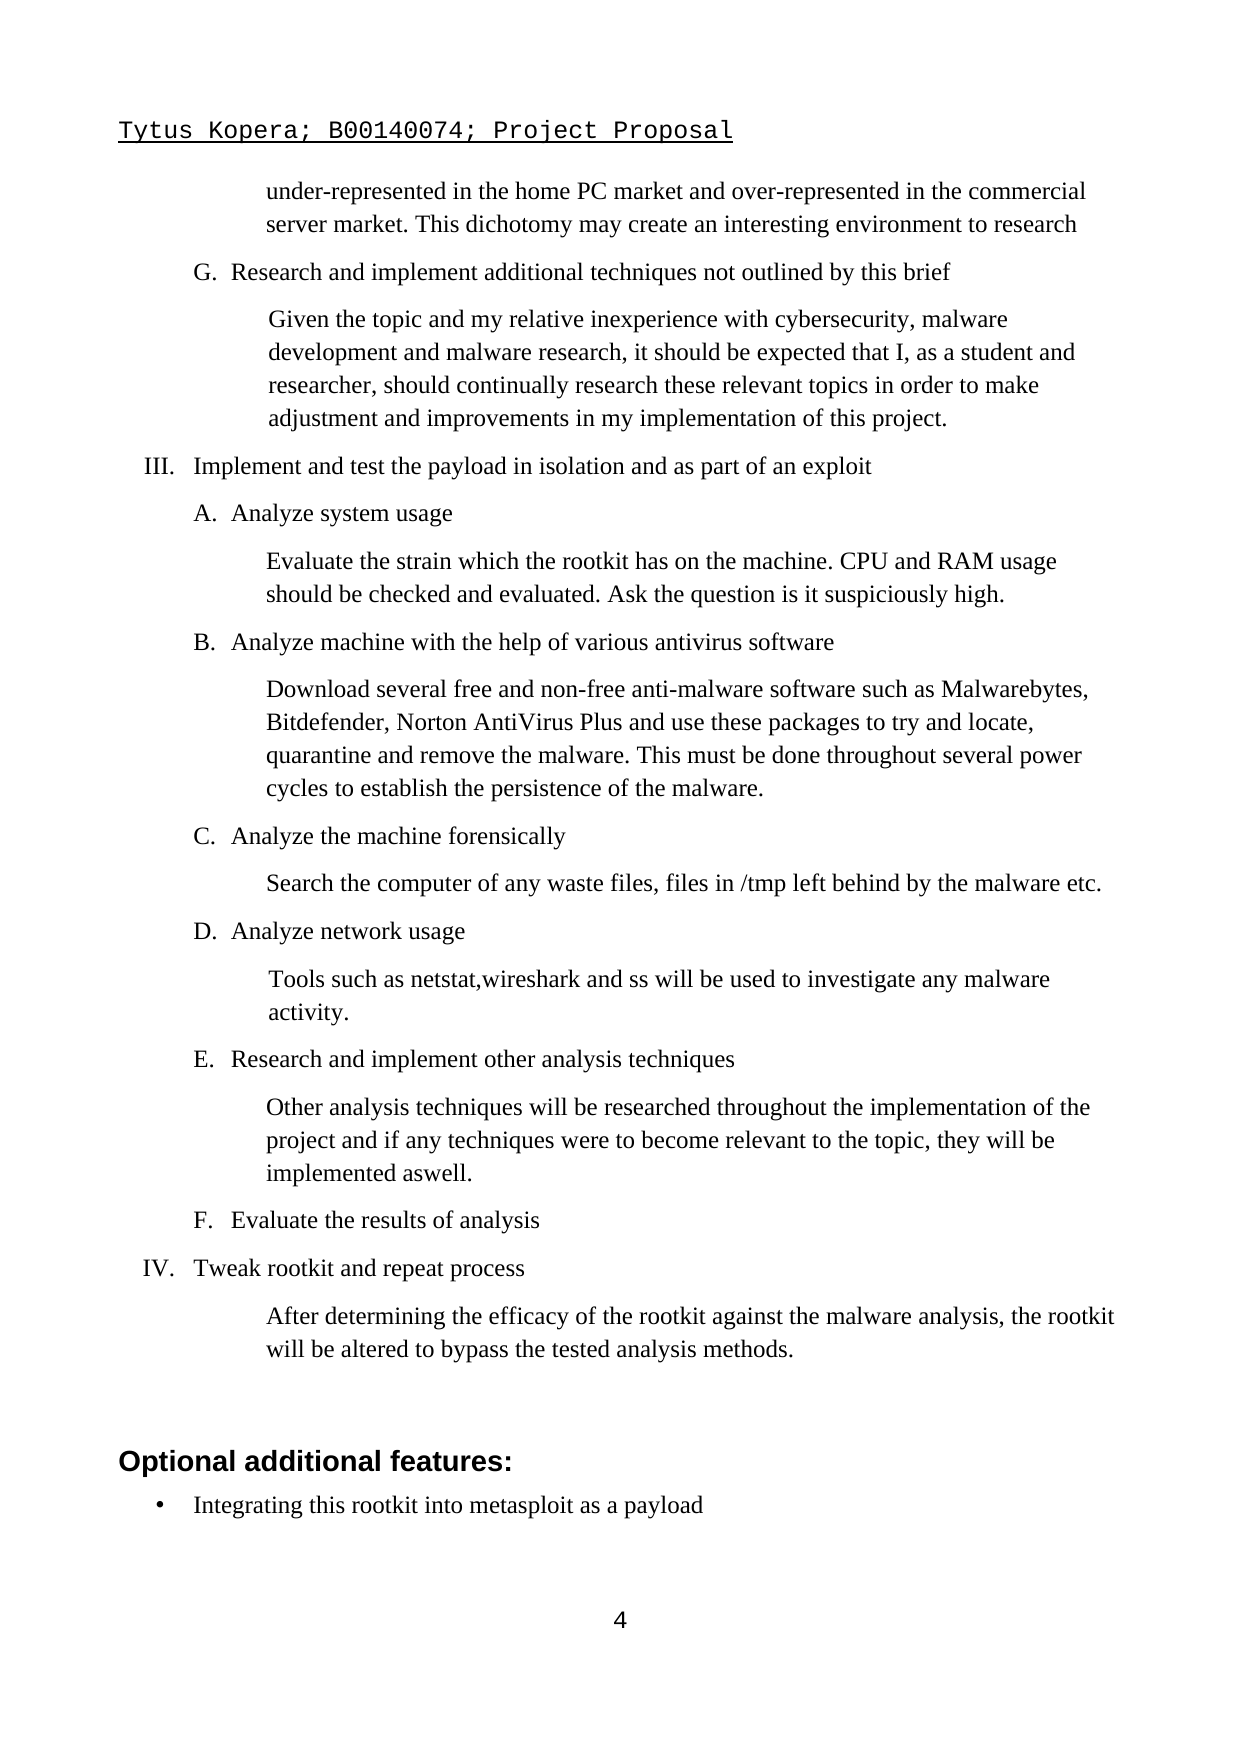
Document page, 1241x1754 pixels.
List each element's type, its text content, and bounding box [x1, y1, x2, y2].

list Tools such as netstat,wireshark and ss will be used to investigate any malware activity. [231, 964, 1122, 1026]
text Other analysis techniques will be researched throughout the implementation of the project and if any techniques were to become relevant to the topic, they will be implemented aswell. [266, 1092, 1122, 1187]
list Analyze machine with the help of various antivirus software [193, 627, 1122, 655]
text Evaluate the strain which the rootkit has on the machine. CPU and RAM usage should be checked and evaluated. Ask the question is it suspiciously high. [266, 546, 1122, 608]
list Implement and test the payload in isolation and as part of an exploit [175, 451, 1122, 479]
list Research and implement additional techniques not outlined by this brief [193, 257, 1122, 285]
text under-represented in the home PC market and over-represented in the commercial server market. This dichotomy may create an interesting environment to research [266, 176, 1122, 238]
text After determining the efficacy of the rootkit against the malware analysis, the rootkit will be altered to bypass the tested analysis methods. [266, 1301, 1122, 1363]
list Given the topic and my relative inexperience with cybersecurity, malware development and malware research, it should be expected that I, as a student and researcher, should continually research these relevant topics in order to make adjustment and improvements in my implementation of this project. [231, 304, 1122, 432]
list Analyze network usage [193, 916, 1122, 945]
text Download several free and non-free anti-malware software such as Malwarebytes, Bitdefender, Norton AntiVirus Plus and use these packages to try and locate, quarantine and remove the malware. This must be done throughout several power cycles to establish the persistence of the malware. [266, 674, 1122, 802]
list Integrating this rootkit into metasploit as a payload [156, 1490, 1122, 1518]
subtitle Optional additional features: [118, 1444, 1122, 1477]
text Search the computer of any waste files, files in /tmp left behind by the malware etc. [266, 868, 1122, 897]
list Tweak rootkit and repeat process [175, 1253, 1122, 1282]
list Evaluate the results of analysis [193, 1206, 1122, 1234]
list Research and implement other analysis techniques [193, 1044, 1122, 1073]
list Analyze system usage [193, 498, 1122, 527]
list Analyze the machine forensically [193, 821, 1122, 850]
